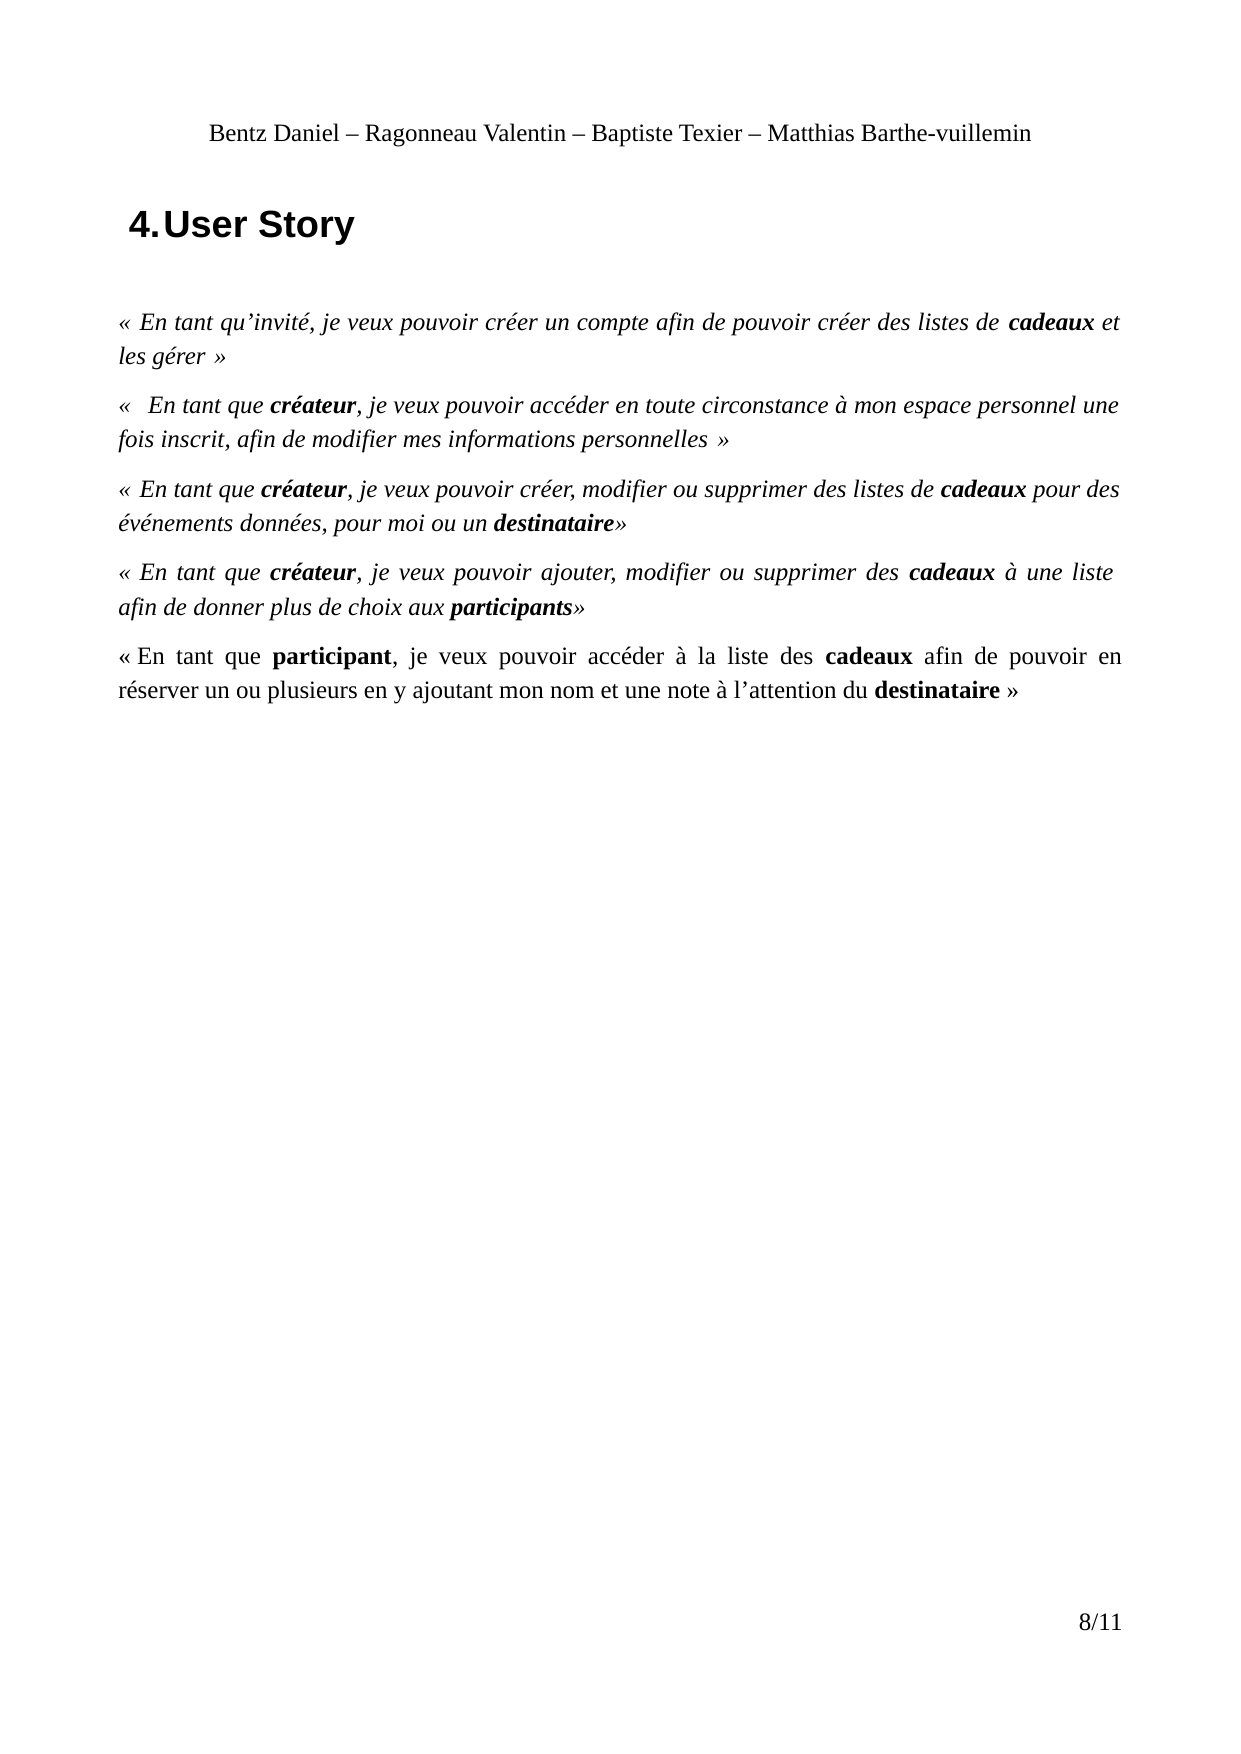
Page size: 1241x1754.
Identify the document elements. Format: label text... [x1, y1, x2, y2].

text « En tant que créateur, je veux pouvoir accéder en toute circonstance à mon espace personnel une fois inscrit, afin de modifier mes informations personnelles » [118, 390, 1122, 453]
text « En tant que créateur, je veux pouvoir créer, modifier ou supprimer des listes de cadeaux pour des événements données, pour moi ou un destinataire» [118, 474, 1122, 537]
text « En tant que participant, je veux pouvoir accéder à la liste des cadeaux afin de pouvoir en réserver un ou plusieurs en y ajoutant mon nom et une note à l’attention du destinataire » [118, 641, 1122, 704]
text « En tant que créateur, je veux pouvoir ajouter, modifier ou supprimer des cadeaux à une liste afin de donner plus de choix aux participants» [118, 557, 1122, 620]
subtitle User Story [118, 201, 1122, 245]
text « En tant qu’invité, je veux pouvoir créer un compte afin de pouvoir créer des listes de cadeaux et les gérer » [118, 307, 1122, 370]
